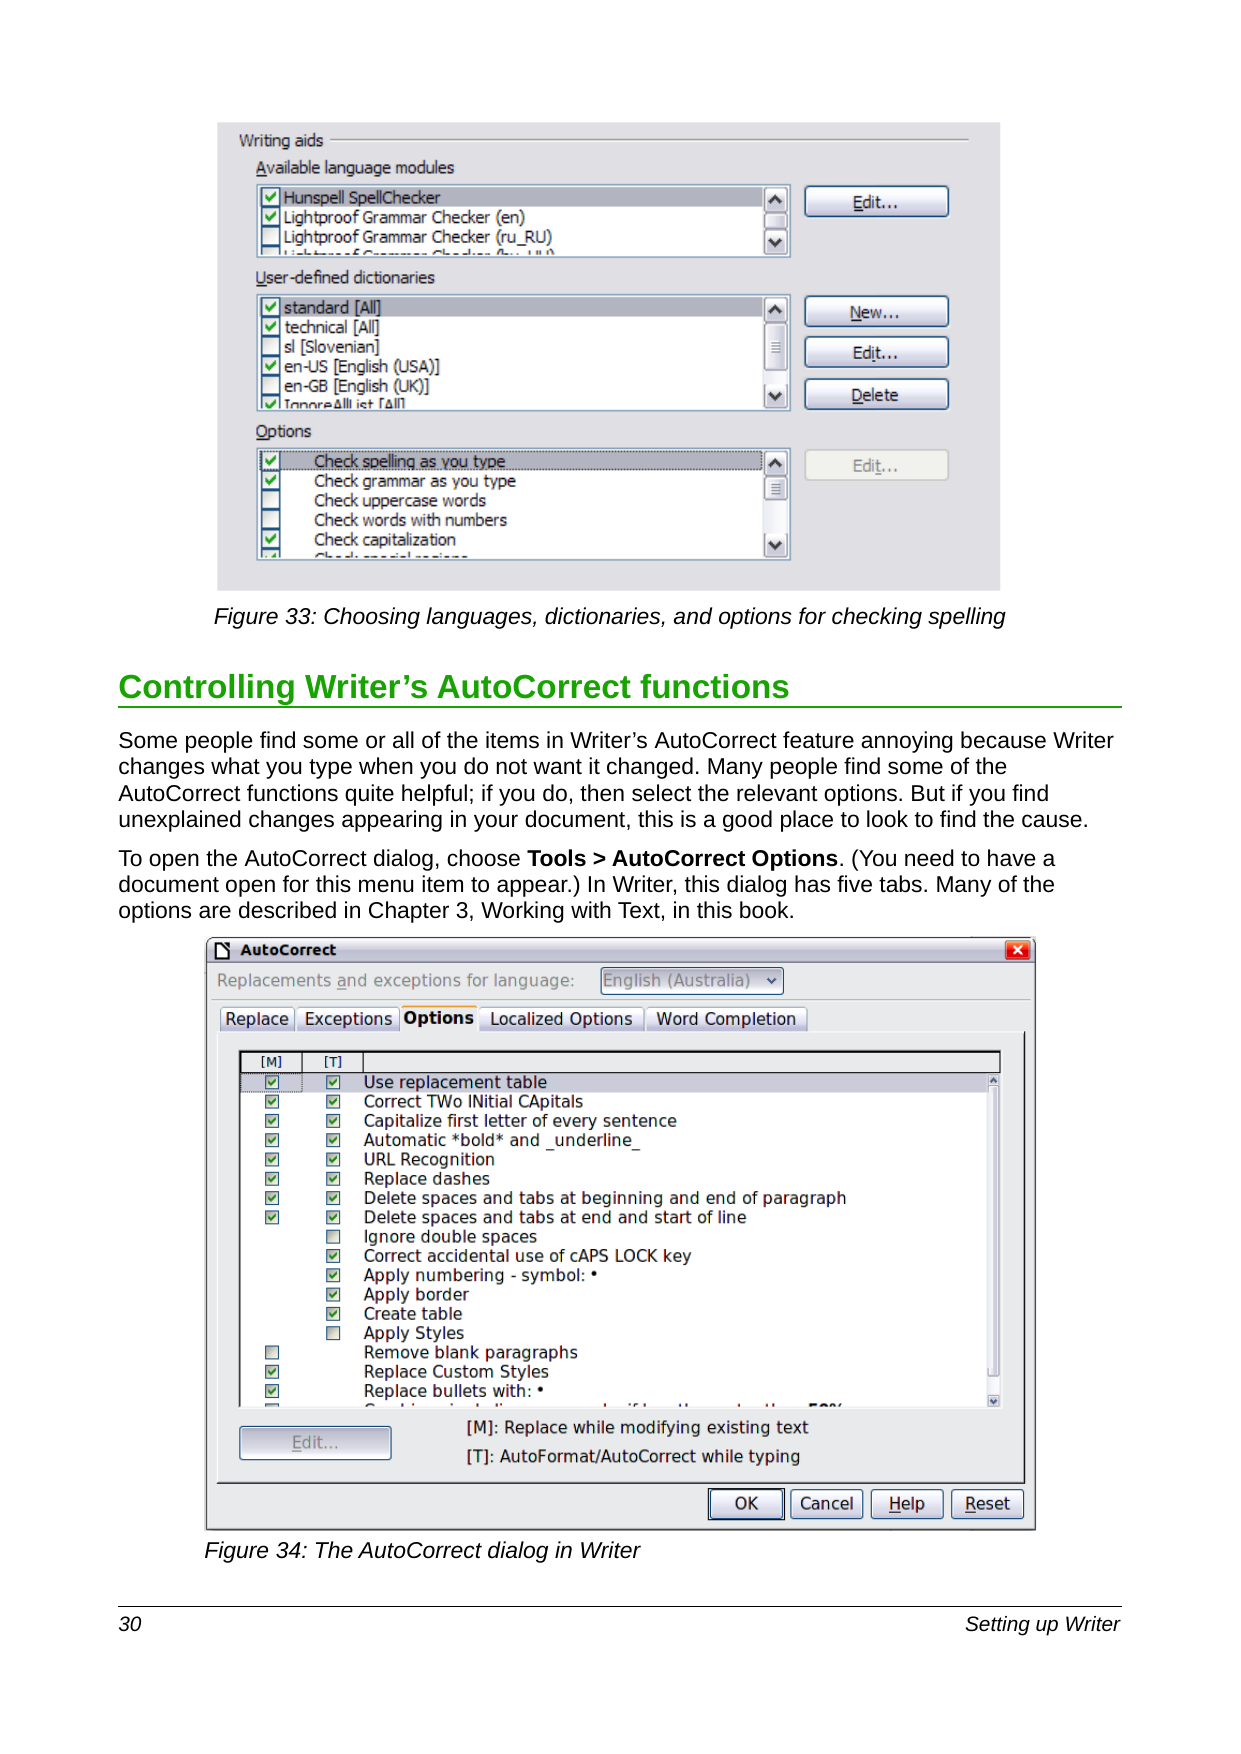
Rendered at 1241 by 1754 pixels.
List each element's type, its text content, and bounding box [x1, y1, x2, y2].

text Some people find some or all of the items in Writer’s AutoCorrect feature annoying because Writer changes what you type when you do not want it changed. Many people find some of the AutoCorrect functions quite helpful; if you do, then select the relevant options. But if you find unexplained changes appearing in your document, this is a good place to look to find the cause. [118, 727, 1122, 832]
picture [213, 118, 1005, 597]
text Figure 33: Choosing languages, dictionaries, and options for checking spelling [213, 603, 1027, 629]
text To open the AutoCorrect dialog, choose Tools > AutoCorrect Options. (You need to have a document open for this menu item to appear.) In Writer, this dialog has five tabs. Many of the options are described in Chapter 3, Working with Text, in this book. [118, 845, 1122, 924]
subtitle Controlling Writer’s AutoCorrect functions [118, 667, 1122, 706]
picture [204, 936, 1037, 1531]
text Figure 34: The AutoCorrect dialog in Writer [204, 1537, 1036, 1563]
